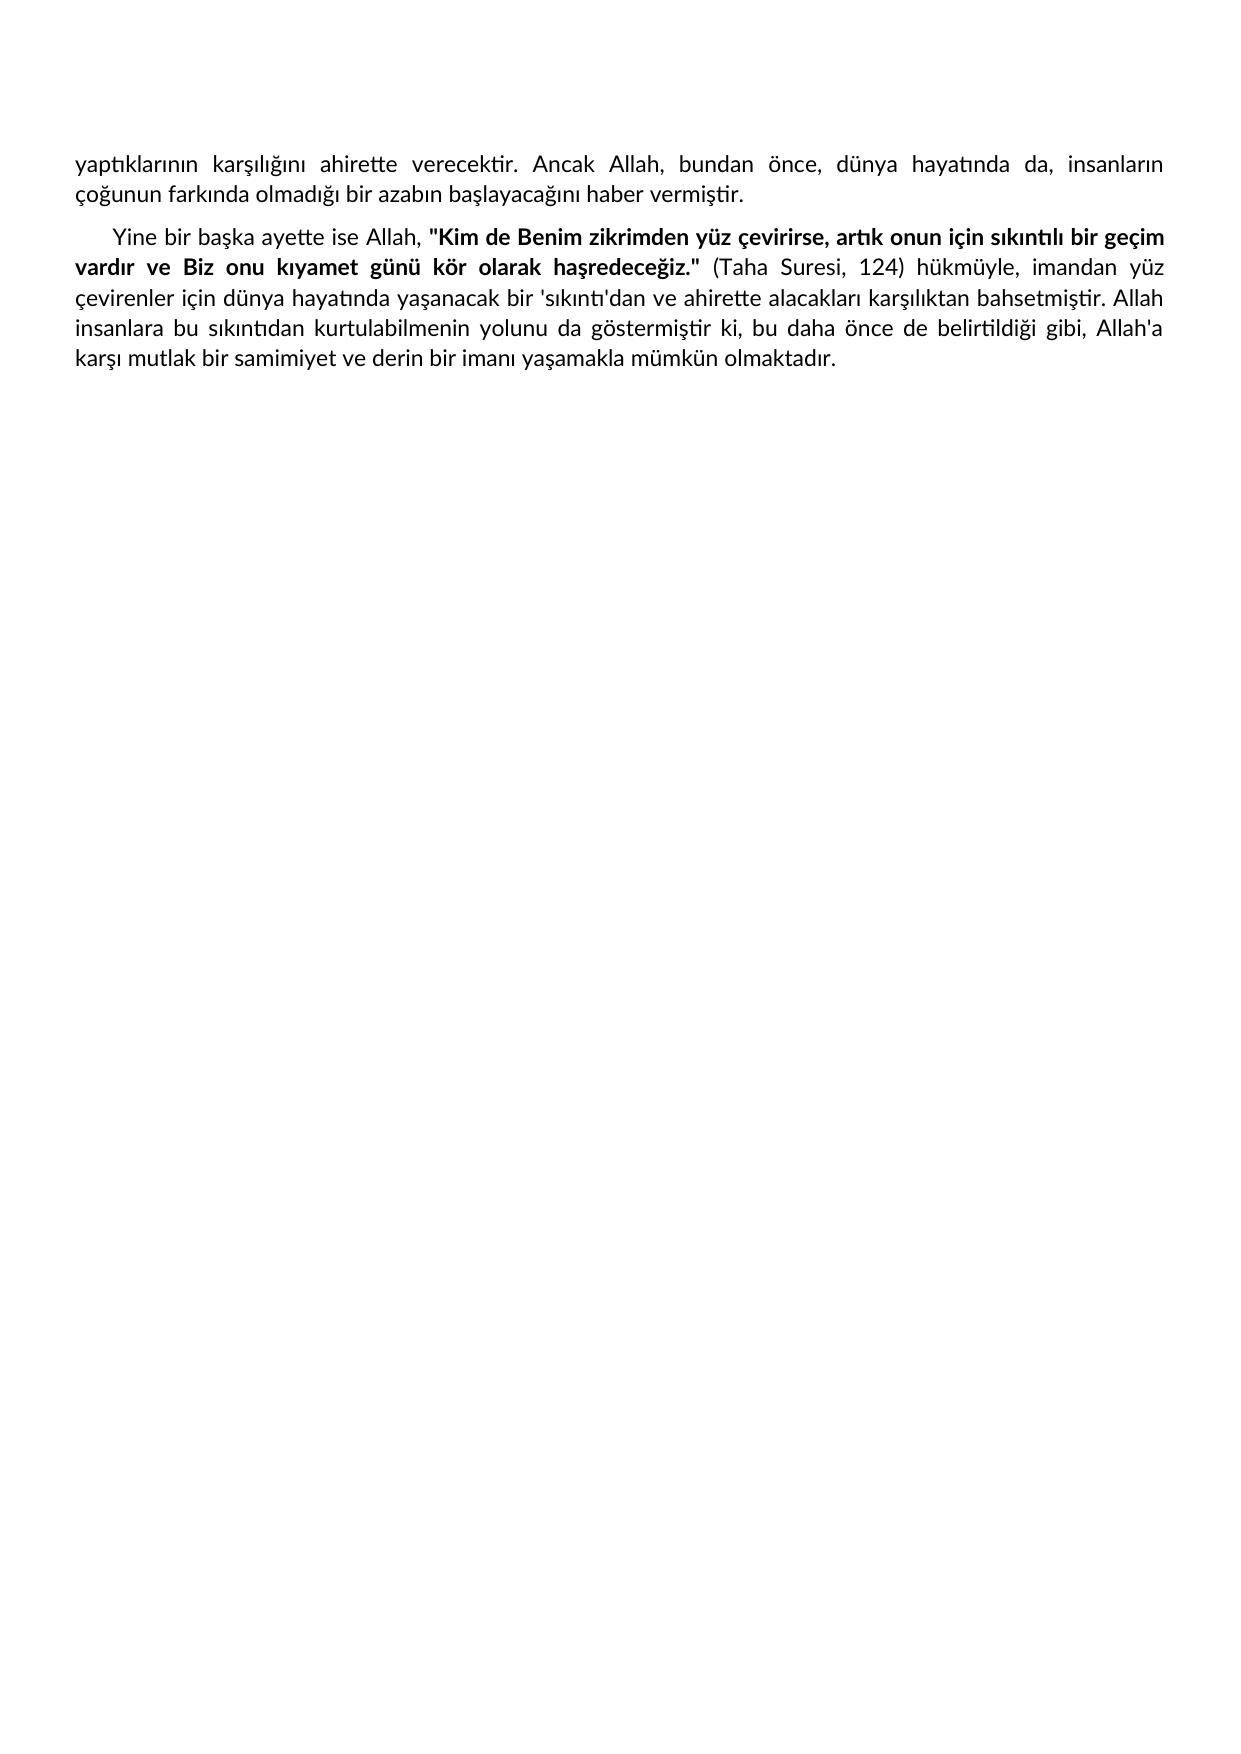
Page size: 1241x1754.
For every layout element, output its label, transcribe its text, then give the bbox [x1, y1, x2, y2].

text Yine bir başka ayette ise Allah, "Kim de Benim zikrimden yüz çevirirse, artık onun için sıkıntılı bir geçim vardır ve Biz onu kıyamet günü kör olarak haşredeceğiz." (Taha Suresi, 124) hükmüyle, imandan yüz çevirenler için dünya hayatında yaşanacak bir 'sıkıntı'dan ve ahirette alacakları karşılıktan bahsetmiştir. Allah insanlara bu sıkıntıdan kurtulabilmenin yolunu da göstermiştir ki, bu daha önce de belirtildiği gibi, Allah'a karşı mutlak bir samimiyet ve derin bir imanı yaşamakla mümkün olmaktadır. [75, 223, 1165, 371]
text yaptıklarının karşılığını ahirette verecektir. Ancak Allah, bundan önce, dünya hayatında da, insanların çoğunun farkında olmadığı bir azabın başlayacağını haber vermiştir. [75, 150, 1165, 208]
